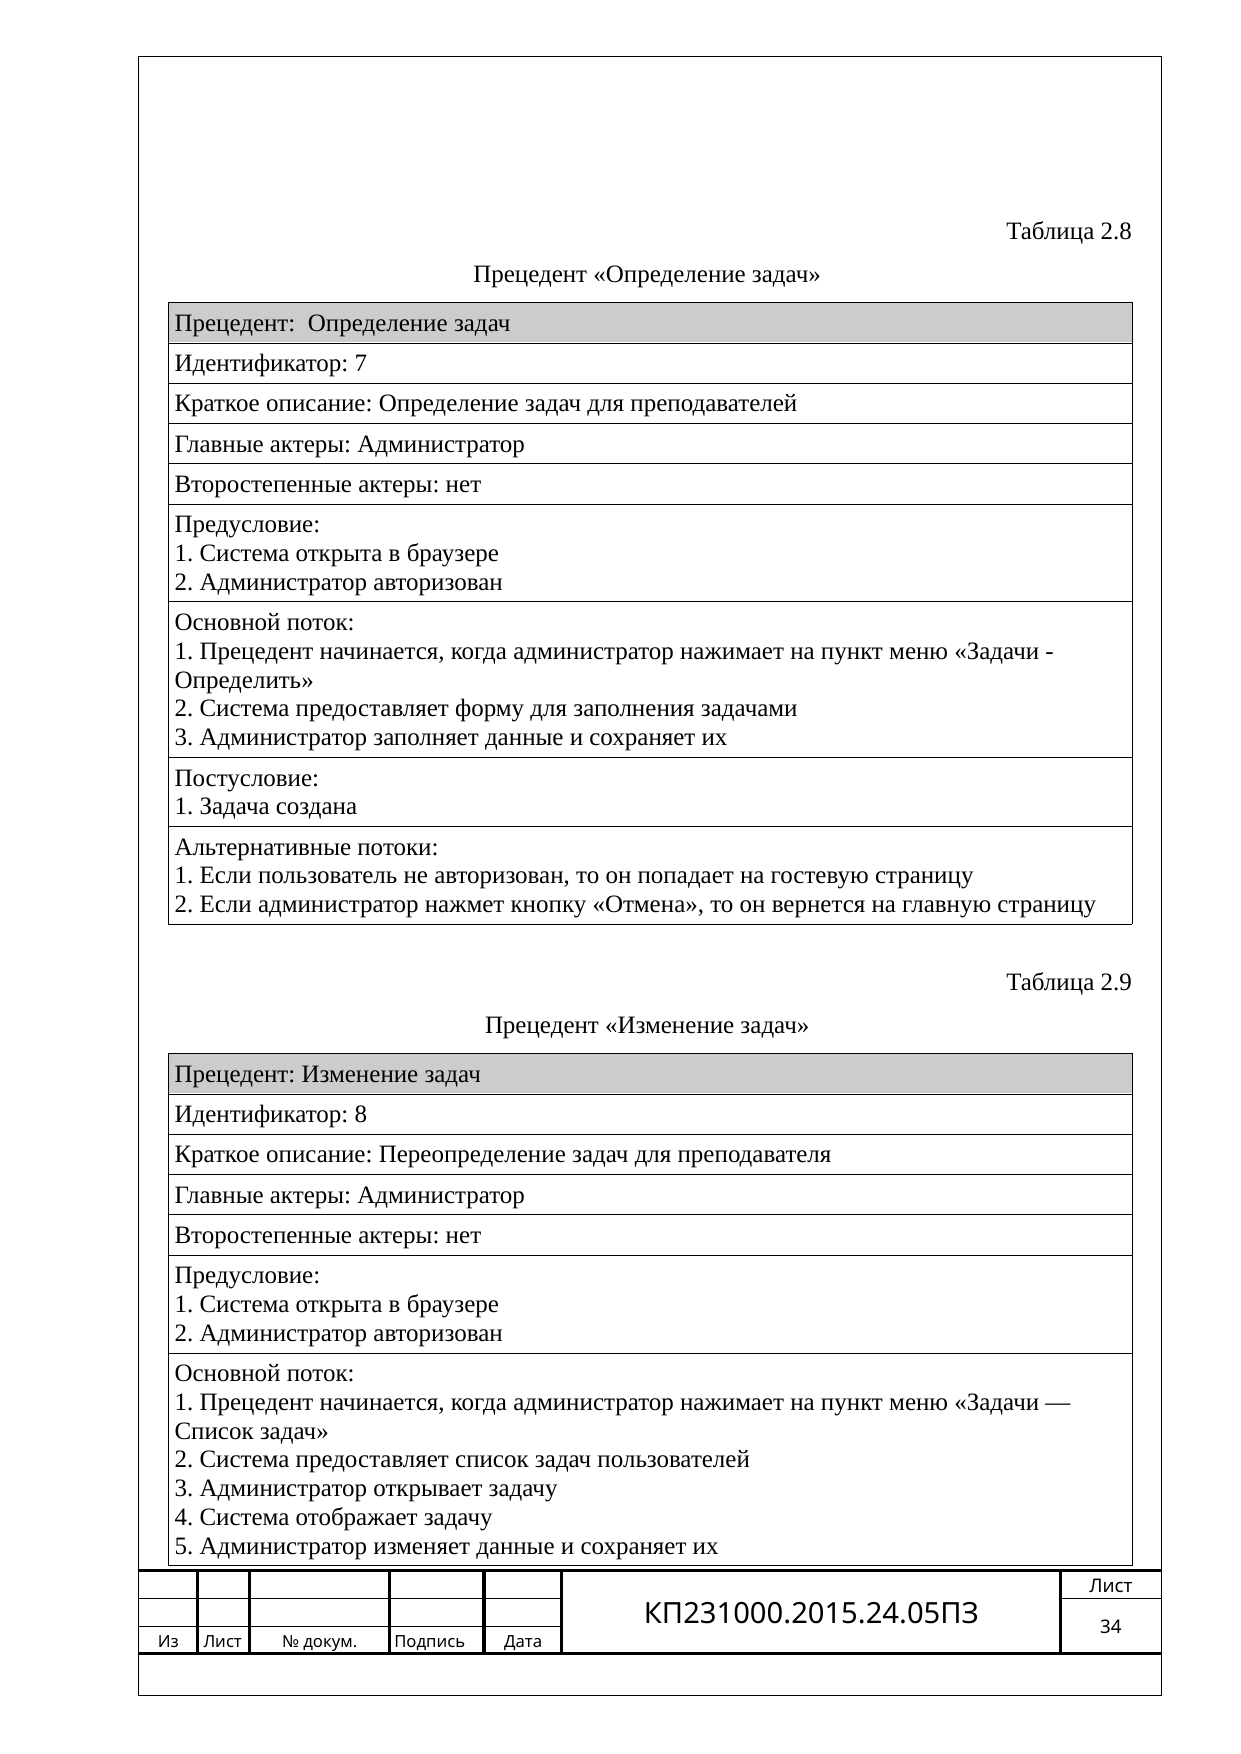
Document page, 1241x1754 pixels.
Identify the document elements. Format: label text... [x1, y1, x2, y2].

table_cell Краткое описание: Переопределение задач для преподавателя [169, 1135, 1132, 1174]
text Таблица 2.8 [168, 216, 1132, 244]
table_cell Основной поток: 1. Прецедент начинается, когда администратор нажимает на пункт меню «Задачи - Определить» 2. Система предоставляет форму для заполнения задачами 3. Администратор заполняет данные и сохраняет их [169, 602, 1132, 757]
table_cell Второстепенные актеры: нет [169, 464, 1132, 504]
table_cell Второстепенные актеры: нет [169, 1215, 1132, 1255]
table_cell Предусловие: 1. Система открыта в браузере 2. Администратор авторизован [169, 505, 1132, 601]
table_cell Идентификатор: 8 [169, 1095, 1132, 1134]
table_cell Предусловие: 1. Система открыта в браузере 2. Администратор авторизован [169, 1256, 1132, 1352]
text Прецедент «Определение задач» [168, 259, 1132, 288]
table_cell Главные актеры: Администратор [169, 424, 1132, 463]
table_cell Альтернативные потоки: 1. Если пользователь не авторизован, то он попадает на гостевую страницу 2. Если администратор нажмет кнопку «Отмена», то он вернется на главную страницу [169, 827, 1132, 924]
table_cell Идентификатор: 7 [169, 344, 1132, 383]
table_header Прецедент: Изменение задач [169, 1054, 1132, 1093]
table_cell Главные актеры: Администратор [169, 1175, 1132, 1214]
text Таблица 2.9 [168, 967, 1132, 996]
table_cell Краткое описание: Определение задач для преподавателей [169, 384, 1132, 423]
table_cell Основной поток: 1. Прецедент начинается, когда администратор нажимает на пункт меню «Задачи — Список задач» 2. Система предоставляет список задач пользователей 3. Администратор открывает задачу 4. Система отображает задачу 5. Администратор изменяет данные и сохраняет их [169, 1354, 1132, 1565]
text Прецедент «Изменение задач» [168, 1010, 1132, 1039]
table_cell Постусловие: 1. Задача создана [169, 758, 1132, 826]
table_header Прецедент: Определение задач [169, 303, 1132, 342]
